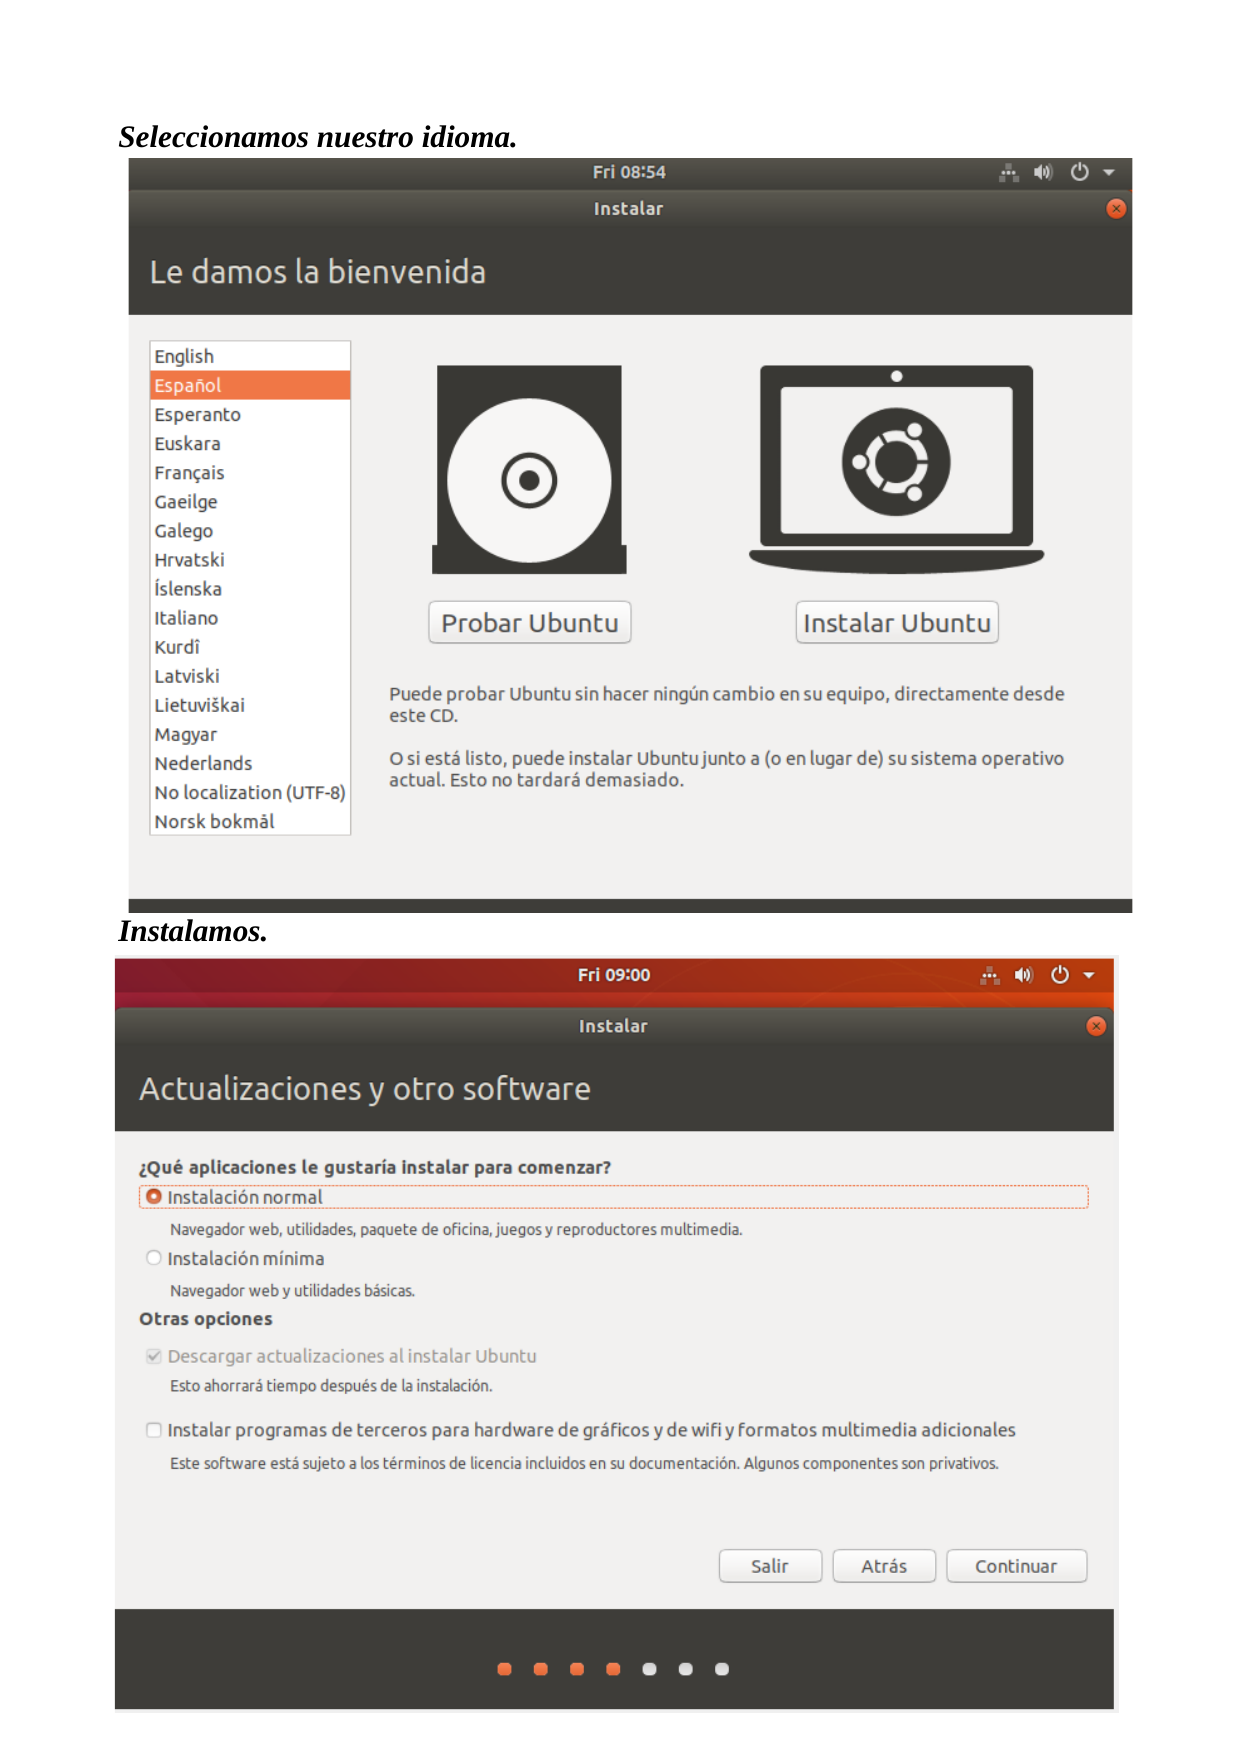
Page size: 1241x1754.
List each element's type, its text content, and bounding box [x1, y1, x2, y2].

text Instalamos. [118, 154, 1122, 948]
text Seleccionamos nuestro idioma. [118, 118, 1122, 154]
picture [128, 158, 1133, 913]
picture [114, 955, 1119, 1713]
